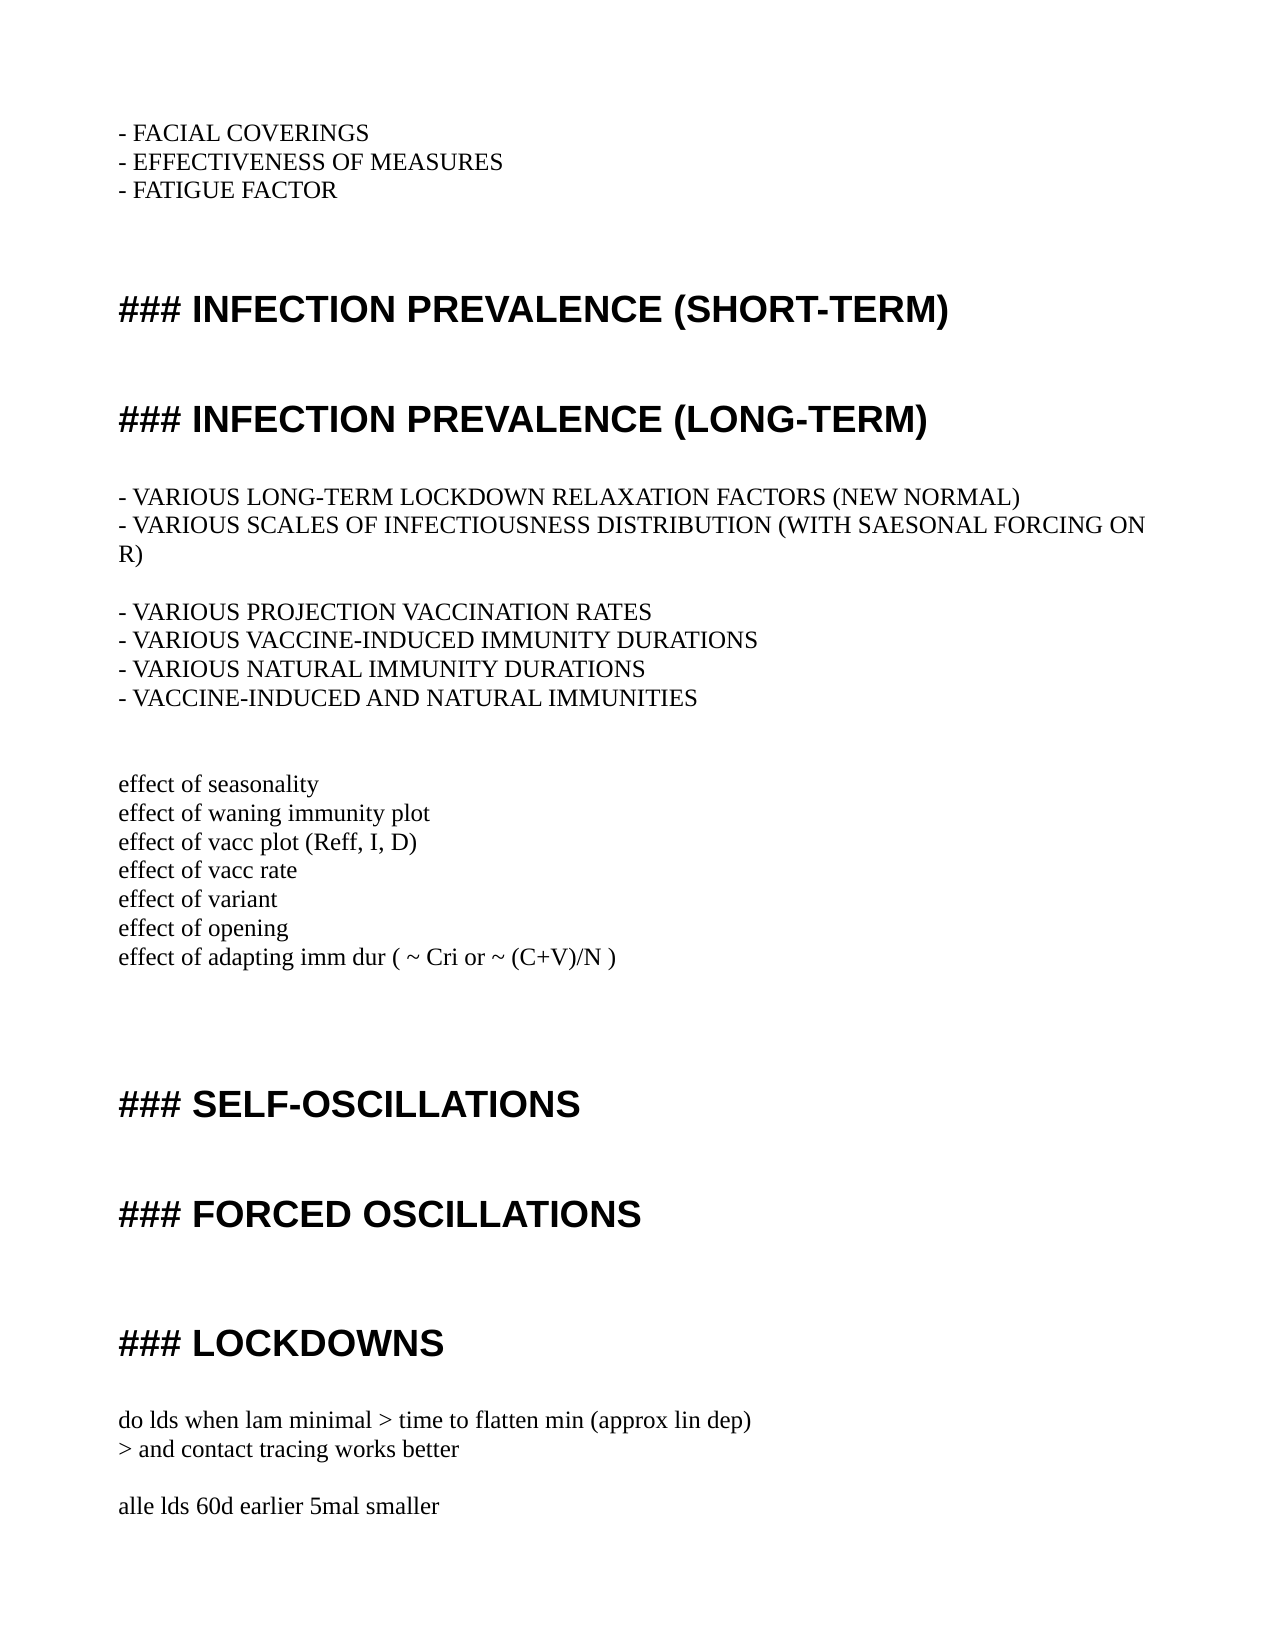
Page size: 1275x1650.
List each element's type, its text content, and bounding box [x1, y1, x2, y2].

text do lds when lam minimal > time to flatten min (approx lin dep) [118, 1405, 1157, 1434]
text - VACCINE-INDUCED AND NATURAL IMMUNITIES [118, 683, 1157, 712]
subtitle ### FORCED OSCILLATIONS [118, 1192, 1157, 1235]
subtitle ### SELF-OSCILLATIONS [118, 1082, 1157, 1125]
text effect of seasonality [118, 769, 1157, 798]
subtitle ### INFECTION PREVALENCE (LONG-TERM) [118, 397, 1157, 440]
text - VARIOUS LONG-TERM LOCKDOWN RELAXATION FACTORS (NEW NORMAL) [118, 482, 1157, 510]
text - FACIAL COVERINGS [118, 118, 1157, 147]
text - EFFECTIVENESS OF MEASURES [118, 147, 1157, 176]
text > and contact tracing works better [118, 1434, 1157, 1463]
text - FATIGUE FACTOR [118, 176, 1157, 204]
text - VARIOUS NATURAL IMMUNITY DURATIONS [118, 654, 1157, 683]
text - VARIOUS PROJECTION VACCINATION RATES [118, 597, 1157, 625]
text effect of opening [118, 913, 1157, 942]
subtitle ### LOCKDOWNS [118, 1320, 1157, 1364]
text effect of vacc plot (Reff, I, D) [118, 827, 1157, 855]
text - VARIOUS VACCINE-INDUCED IMMUNITY DURATIONS [118, 625, 1157, 654]
text effect of adapting imm dur ( ~ Cri or ~ (C+V)/N ) [118, 942, 1157, 970]
text effect of waning immunity plot [118, 798, 1157, 827]
text - VARIOUS SCALES OF INFECTIOUSNESS DISTRIBUTION (WITH SAESONAL FORCING ON R) [118, 510, 1157, 568]
text effect of vacc rate [118, 855, 1157, 884]
subtitle ### INFECTION PREVALENCE (SHORT-TERM) [118, 287, 1157, 331]
text effect of variant [118, 884, 1157, 913]
text alle lds 60d earlier 5mal smaller [118, 1491, 1157, 1520]
